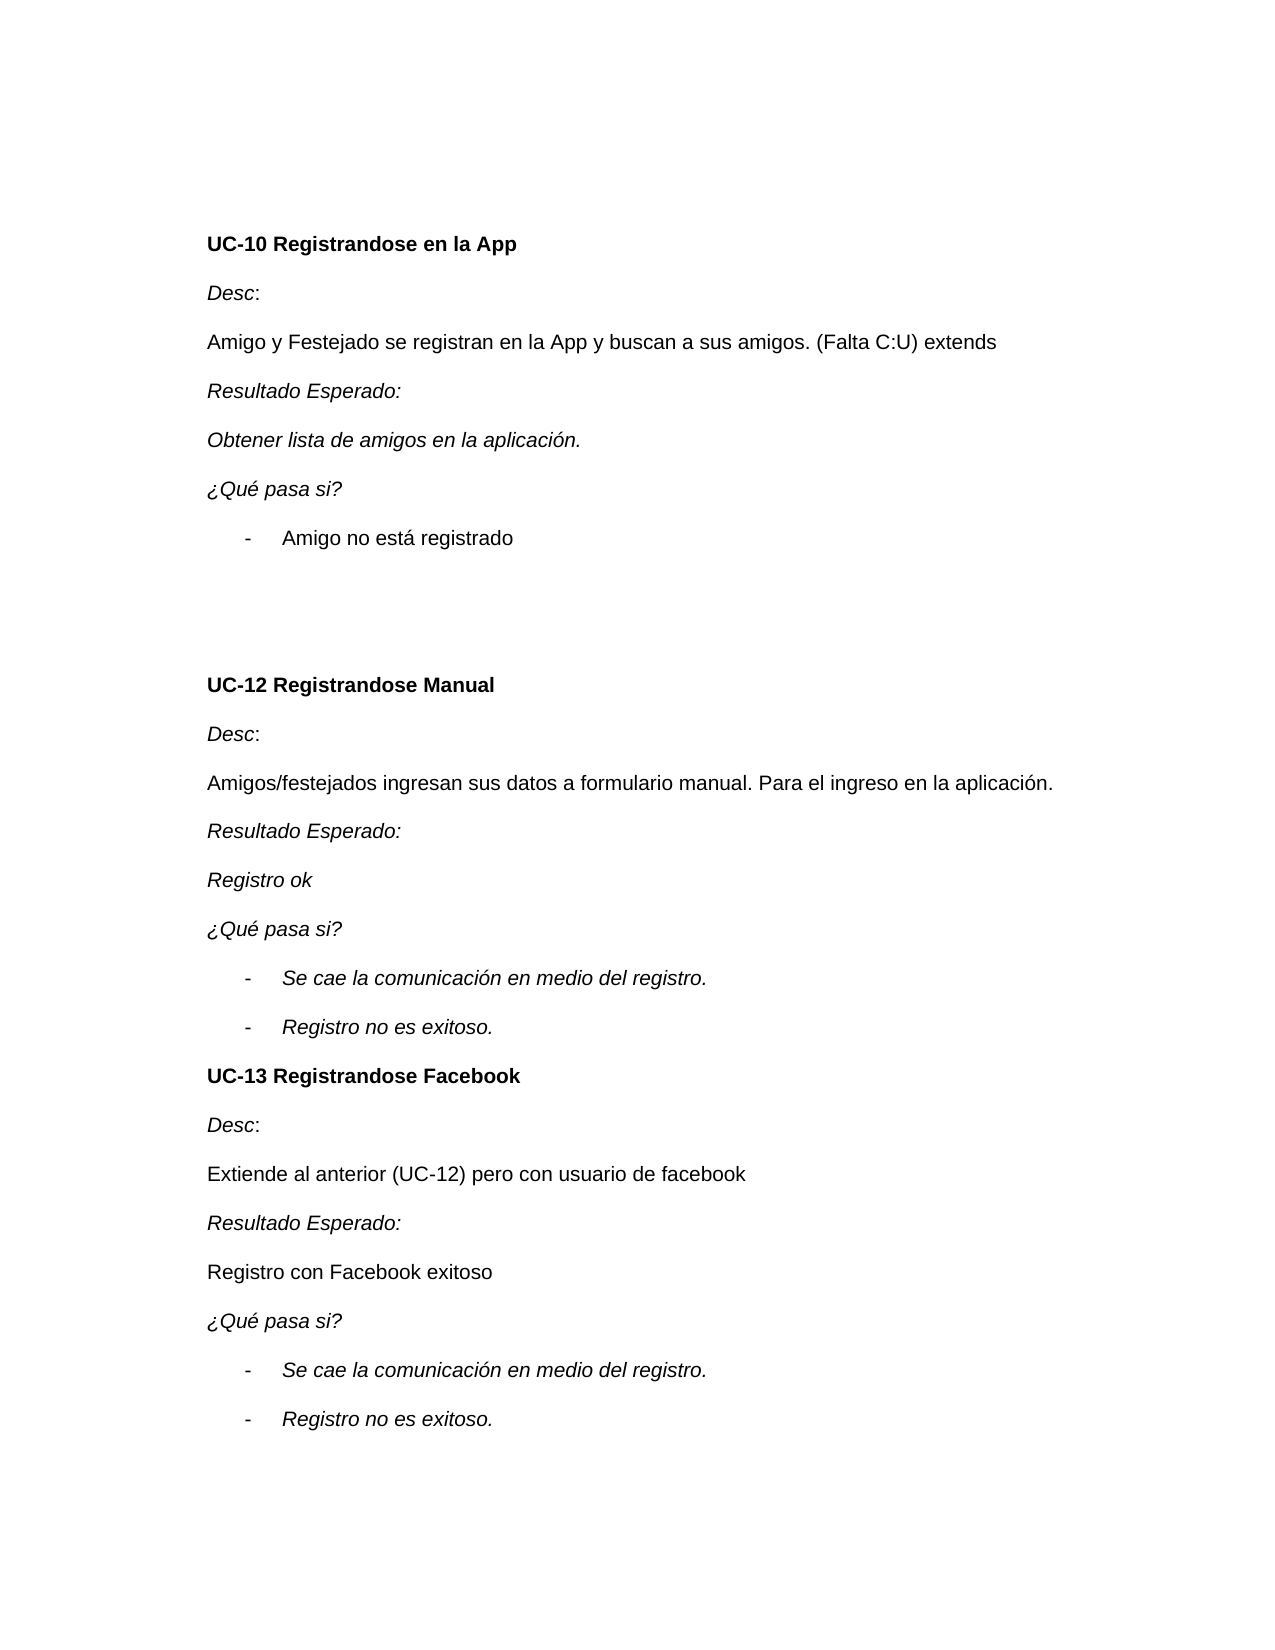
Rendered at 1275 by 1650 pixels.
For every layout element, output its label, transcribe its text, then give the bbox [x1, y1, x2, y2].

text Obtener lista de amigos en la aplicación. [207, 428, 1216, 452]
text UC-10 Registrandose en la App [207, 232, 1216, 256]
text Resultado Esperado: [207, 819, 1216, 843]
list Amigo no está registrado [244, 526, 1216, 549]
text UC-12 Registrandose Manual [207, 672, 1216, 696]
list Se cae la comunicación en medio del registro. [244, 966, 1216, 990]
text Extiende al anterior (UC-12) pero con usuario de facebook [207, 1162, 1216, 1186]
text ¿Qué pasa si? [207, 1309, 1216, 1333]
text Amigo y Festejado se registran en la App y buscan a sus amigos. (Falta C:U) extends [207, 330, 1216, 354]
text Desc: [207, 1113, 1216, 1137]
text Resultado Esperado: [207, 379, 1216, 403]
text Registro con Facebook exitoso [207, 1260, 1216, 1284]
text Resultado Esperado: [207, 1211, 1216, 1235]
text ¿Qué pasa si? [207, 917, 1216, 941]
text Registro ok [207, 868, 1216, 892]
list Se cae la comunicación en medio del registro. [244, 1358, 1216, 1382]
list Registro no es exitoso. [244, 1015, 1216, 1039]
text UC-13 Registrandose Facebook [207, 1064, 1216, 1088]
text Desc: [207, 721, 1216, 745]
list Registro no es exitoso. [244, 1407, 1216, 1431]
text Desc: [207, 281, 1216, 305]
text Amigos/festejados ingresan sus datos a formulario manual. Para el ingreso en la aplicación. [207, 770, 1216, 794]
text ¿Qué pasa si? [207, 477, 1216, 501]
